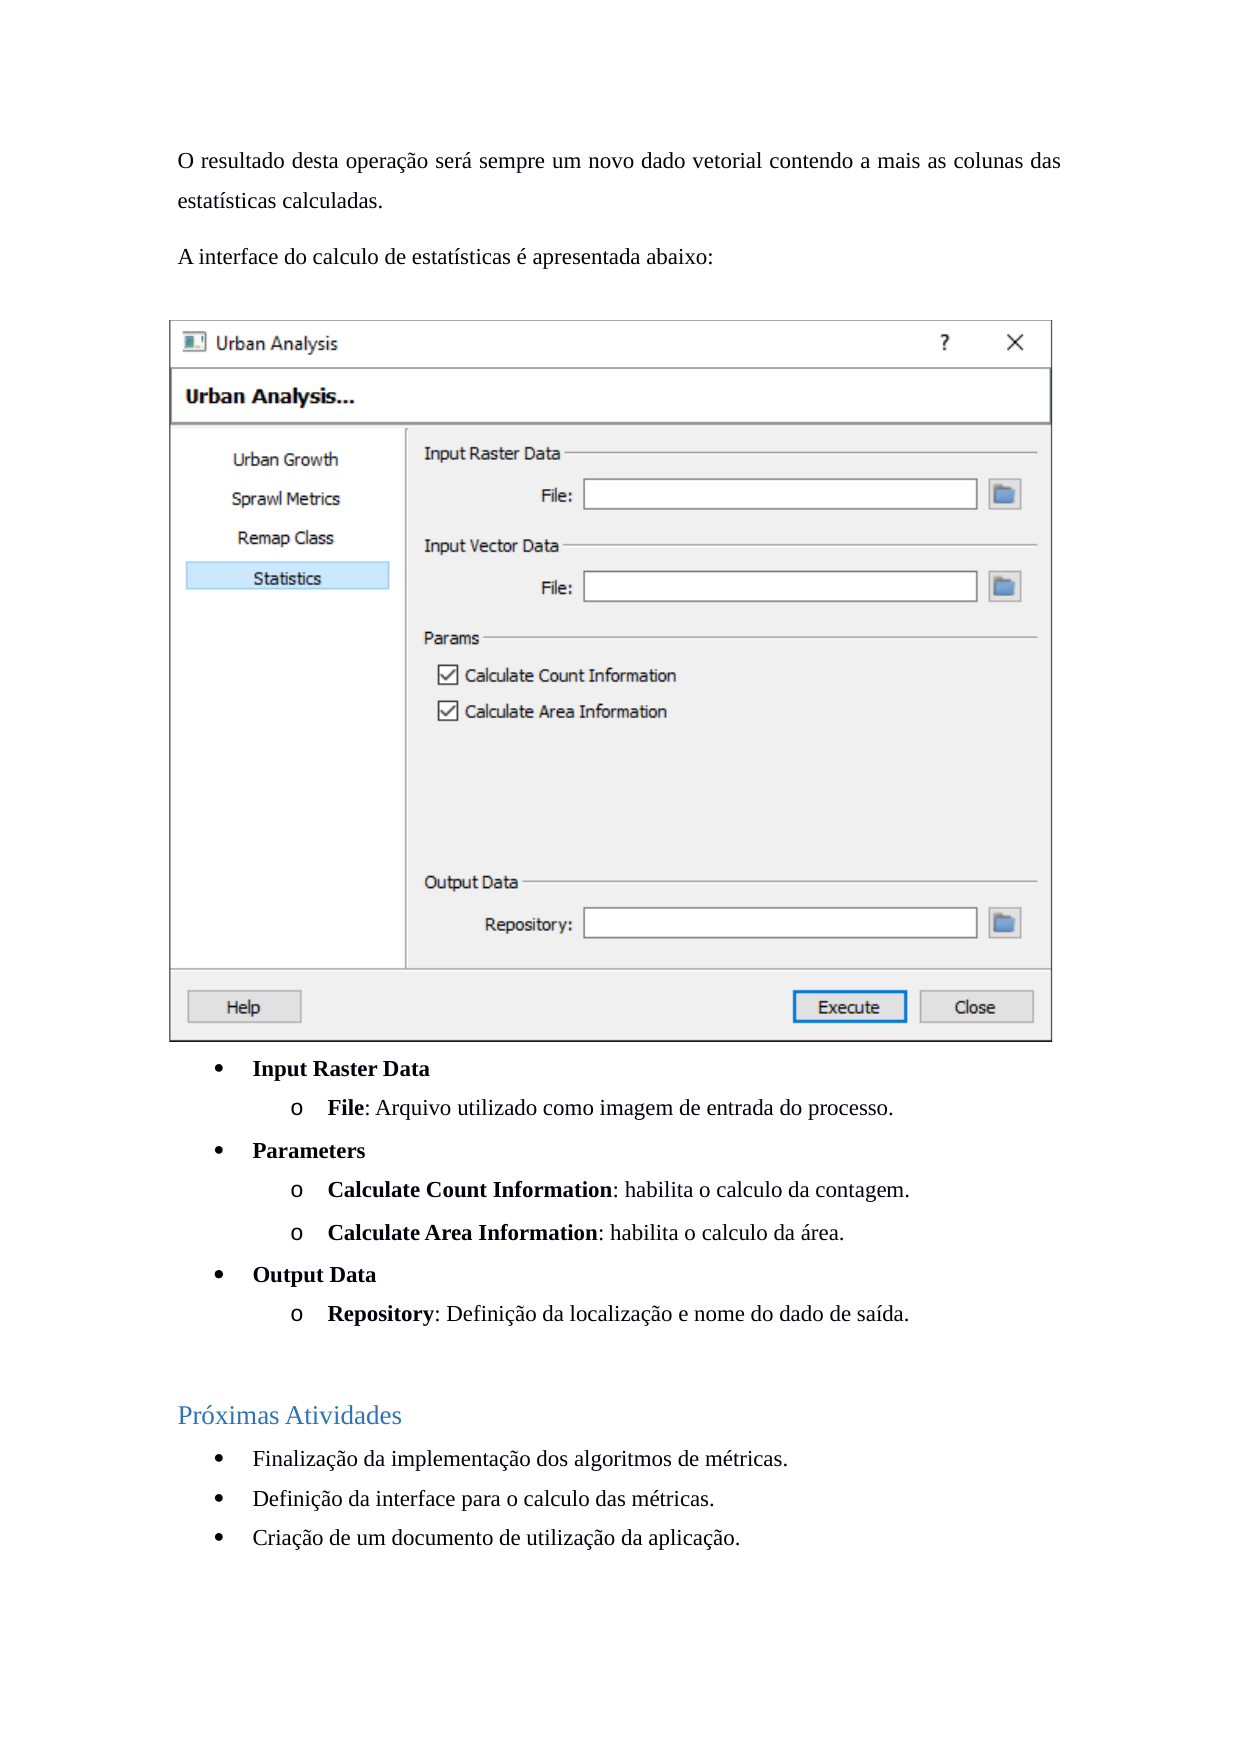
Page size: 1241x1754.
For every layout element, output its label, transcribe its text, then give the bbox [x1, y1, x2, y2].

list Repository: Definição da localização e nome do dado de saída. [290, 1300, 1063, 1328]
text A interface do calculo de estatísticas é apresentada abaixo: [177, 243, 1063, 269]
text O resultado desta operação será sempre um novo dado vetorial contendo a mais as colunas das estatísticas calculadas. [177, 148, 1063, 213]
list File: Arquivo utilizado como imagem de entrada do processo. [290, 1094, 1063, 1123]
subtitle Próximas Atividades [177, 1399, 1063, 1430]
list Parameters [215, 1137, 1063, 1163]
list Definição da interface para o calculo das métricas. [215, 1485, 1063, 1511]
list Calculate Area Information: habilita o calculo da área. [290, 1218, 1063, 1247]
list Input Raster Data [215, 299, 1063, 1081]
picture [169, 320, 1053, 1042]
list Output Data [215, 1261, 1063, 1287]
list Finalização da implementação dos algoritmos de métricas. [215, 1445, 1063, 1472]
list Calculate Count Information: habilita o calculo da contagem. [290, 1176, 1063, 1204]
list Criação de um documento de utilização da aplicação. [215, 1524, 1063, 1551]
